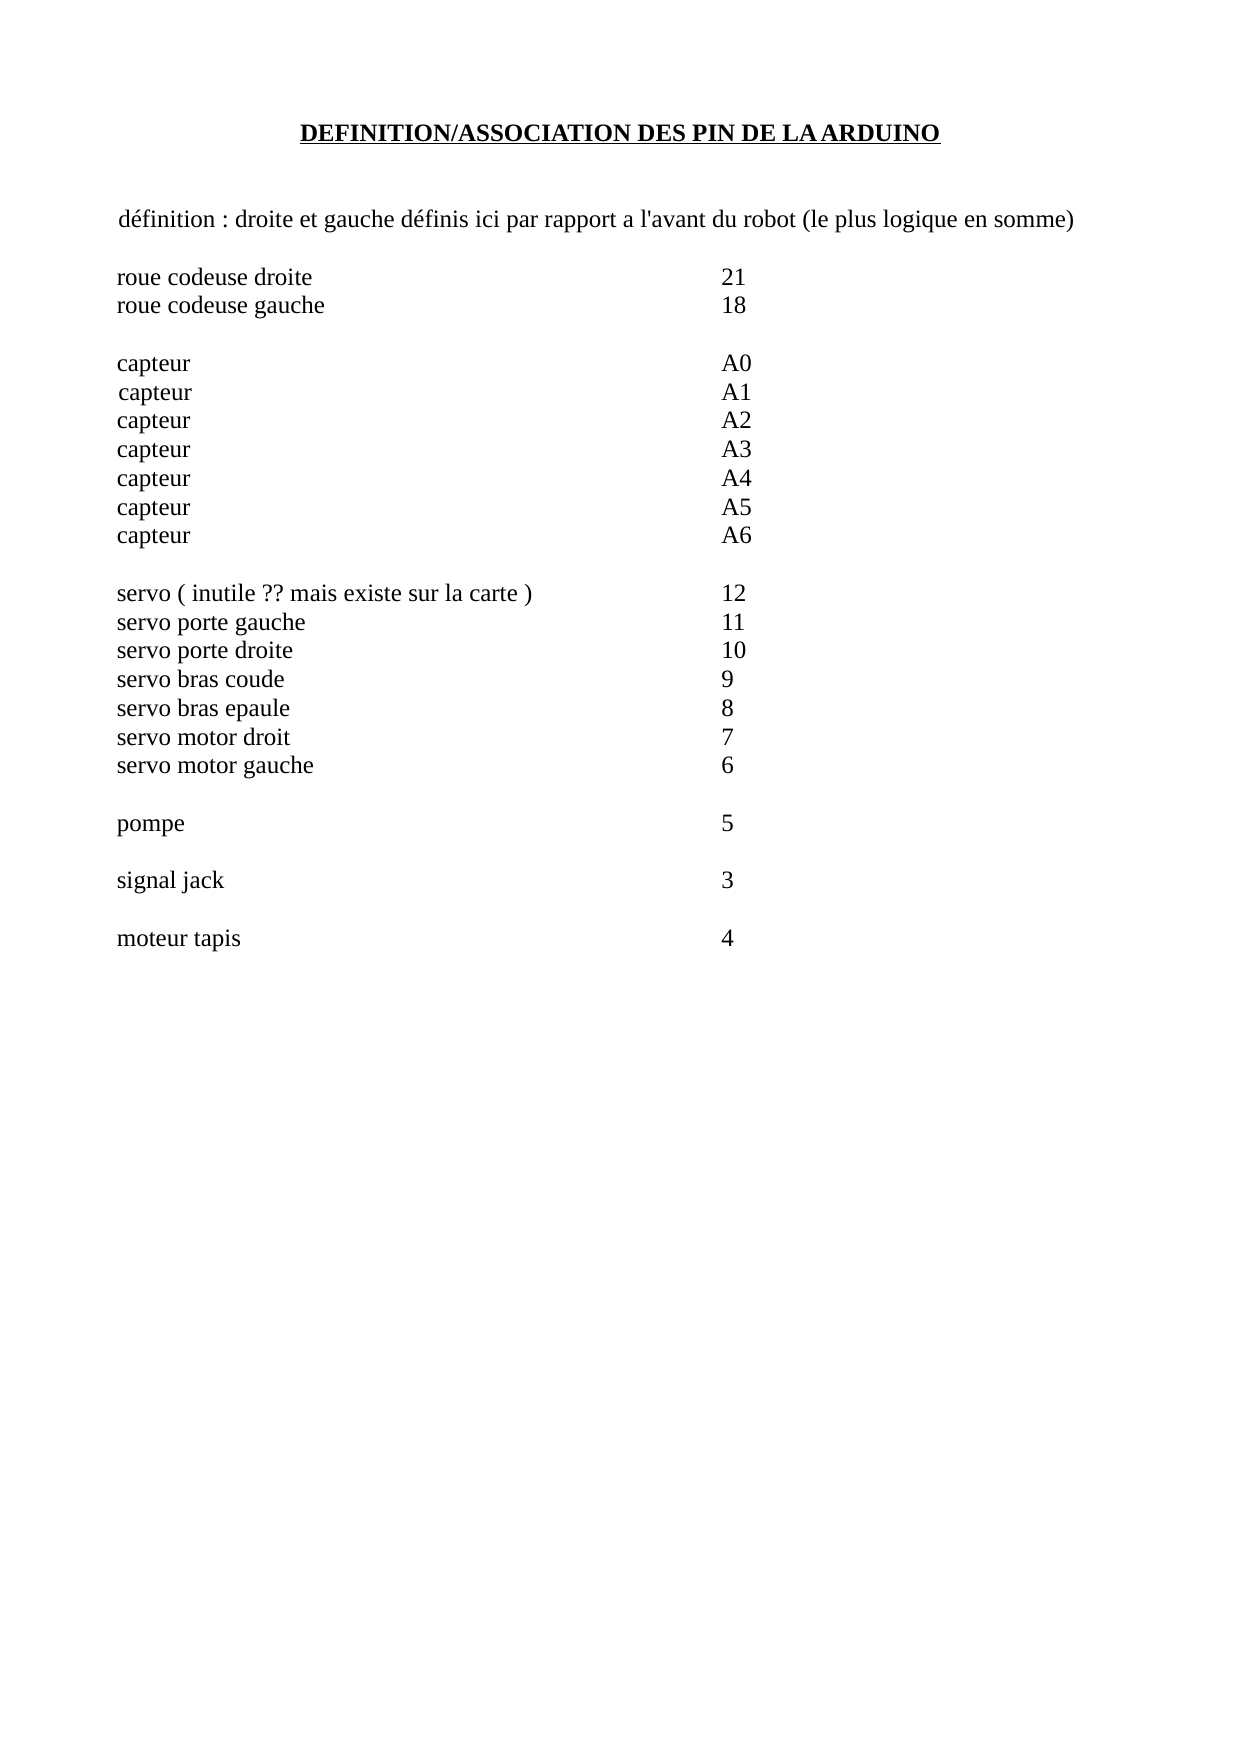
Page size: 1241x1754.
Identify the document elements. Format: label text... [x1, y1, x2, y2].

text DEFINITION/ASSOCIATION DES PIN DE LA ARDUINO [118, 118, 1122, 147]
text capteur A5 [117, 492, 1122, 521]
text servo motor droit 7 [117, 722, 1122, 751]
text roue codeuse gauche 18 [117, 291, 1122, 319]
text capteur A2 [117, 406, 1122, 434]
text servo porte gauche 11 [117, 607, 1122, 636]
text servo ( inutile ?? mais existe sur la carte ) 12 [117, 578, 1122, 607]
text servo motor gauche 6 [117, 751, 1122, 779]
text capteur A3 [117, 434, 1122, 463]
text signal jack 3 [117, 866, 1122, 894]
text capteur A6 [117, 521, 1122, 549]
text pompe 5 [117, 808, 1122, 837]
text roue codeuse droite 21 [117, 262, 1122, 291]
text servo bras coude 9 [117, 664, 1122, 693]
text moteur tapis 4 [117, 923, 1122, 952]
text définition : droite et gauche définis ici par rapport a l'avant du robot (le plus logique en somme) [118, 204, 1122, 233]
text capteur A4 [117, 463, 1122, 492]
text capteur A0 [117, 348, 1122, 377]
text servo bras epaule 8 [117, 693, 1122, 722]
text servo porte droite 10 [117, 636, 1122, 664]
text capteur A1 [117, 377, 1122, 406]
